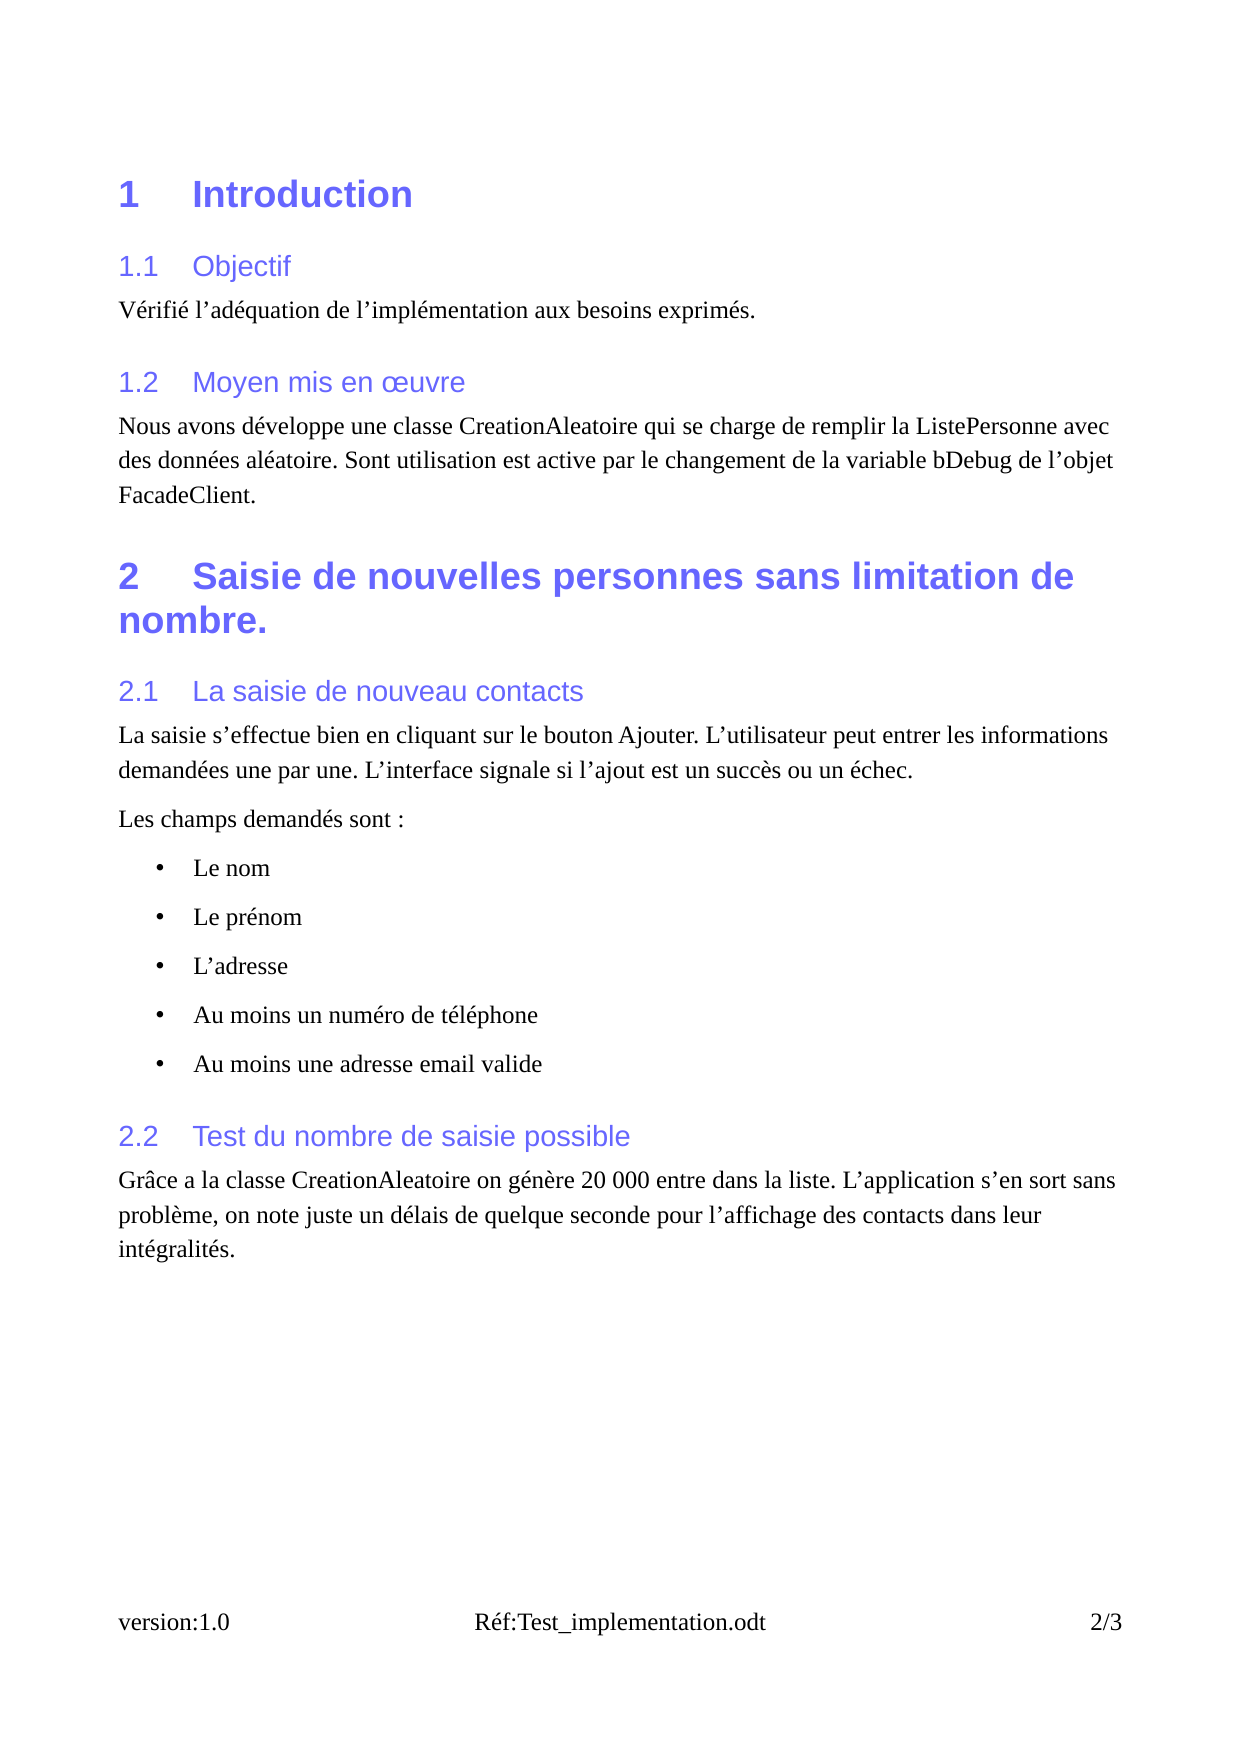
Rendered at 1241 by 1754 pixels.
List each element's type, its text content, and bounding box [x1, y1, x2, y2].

text Grâce a la classe CreationAleatoire on génère 20 000 entre dans la liste. L’application s’en sort sans problème, on note juste un délais de quelque seconde pour l’affichage des contacts dans leur intégralités. [118, 1165, 1122, 1263]
subtitle Introduction [118, 172, 1122, 216]
text La saisie s’effectue bien en cliquant sur le bouton Ajouter. L’utilisateur peut entrer les informations demandées une par une. L’interface signale si l’ajout est un succès ou un échec. [118, 721, 1122, 784]
text Vérifié l’adéquation de l’implémentation aux besoins exprimés. [118, 295, 1122, 324]
subtitle Test du nombre de saisie possible [118, 1119, 1122, 1153]
list Le nom [156, 853, 1122, 882]
subtitle Saisie de nouvelles personnes sans limitation de nombre. [118, 554, 1122, 641]
text Les champs demandés sont : [118, 804, 1122, 833]
list Au moins une adresse email valide [156, 1049, 1122, 1078]
list Au moins un numéro de téléphone [156, 1000, 1122, 1029]
list Le prénom [156, 902, 1122, 931]
subtitle Objectif [118, 249, 1122, 282]
subtitle Moyen mis en œuvre [118, 365, 1122, 398]
list L’adresse [156, 951, 1122, 980]
subtitle La saisie de nouveau contacts [118, 674, 1122, 708]
text Nous avons développe une classe CreationAleatoire qui se charge de remplir la ListePersonne avec des données aléatoire. Sont utilisation est active par le changement de la variable bDebug de l’objet FacadeClient. [118, 411, 1122, 508]
